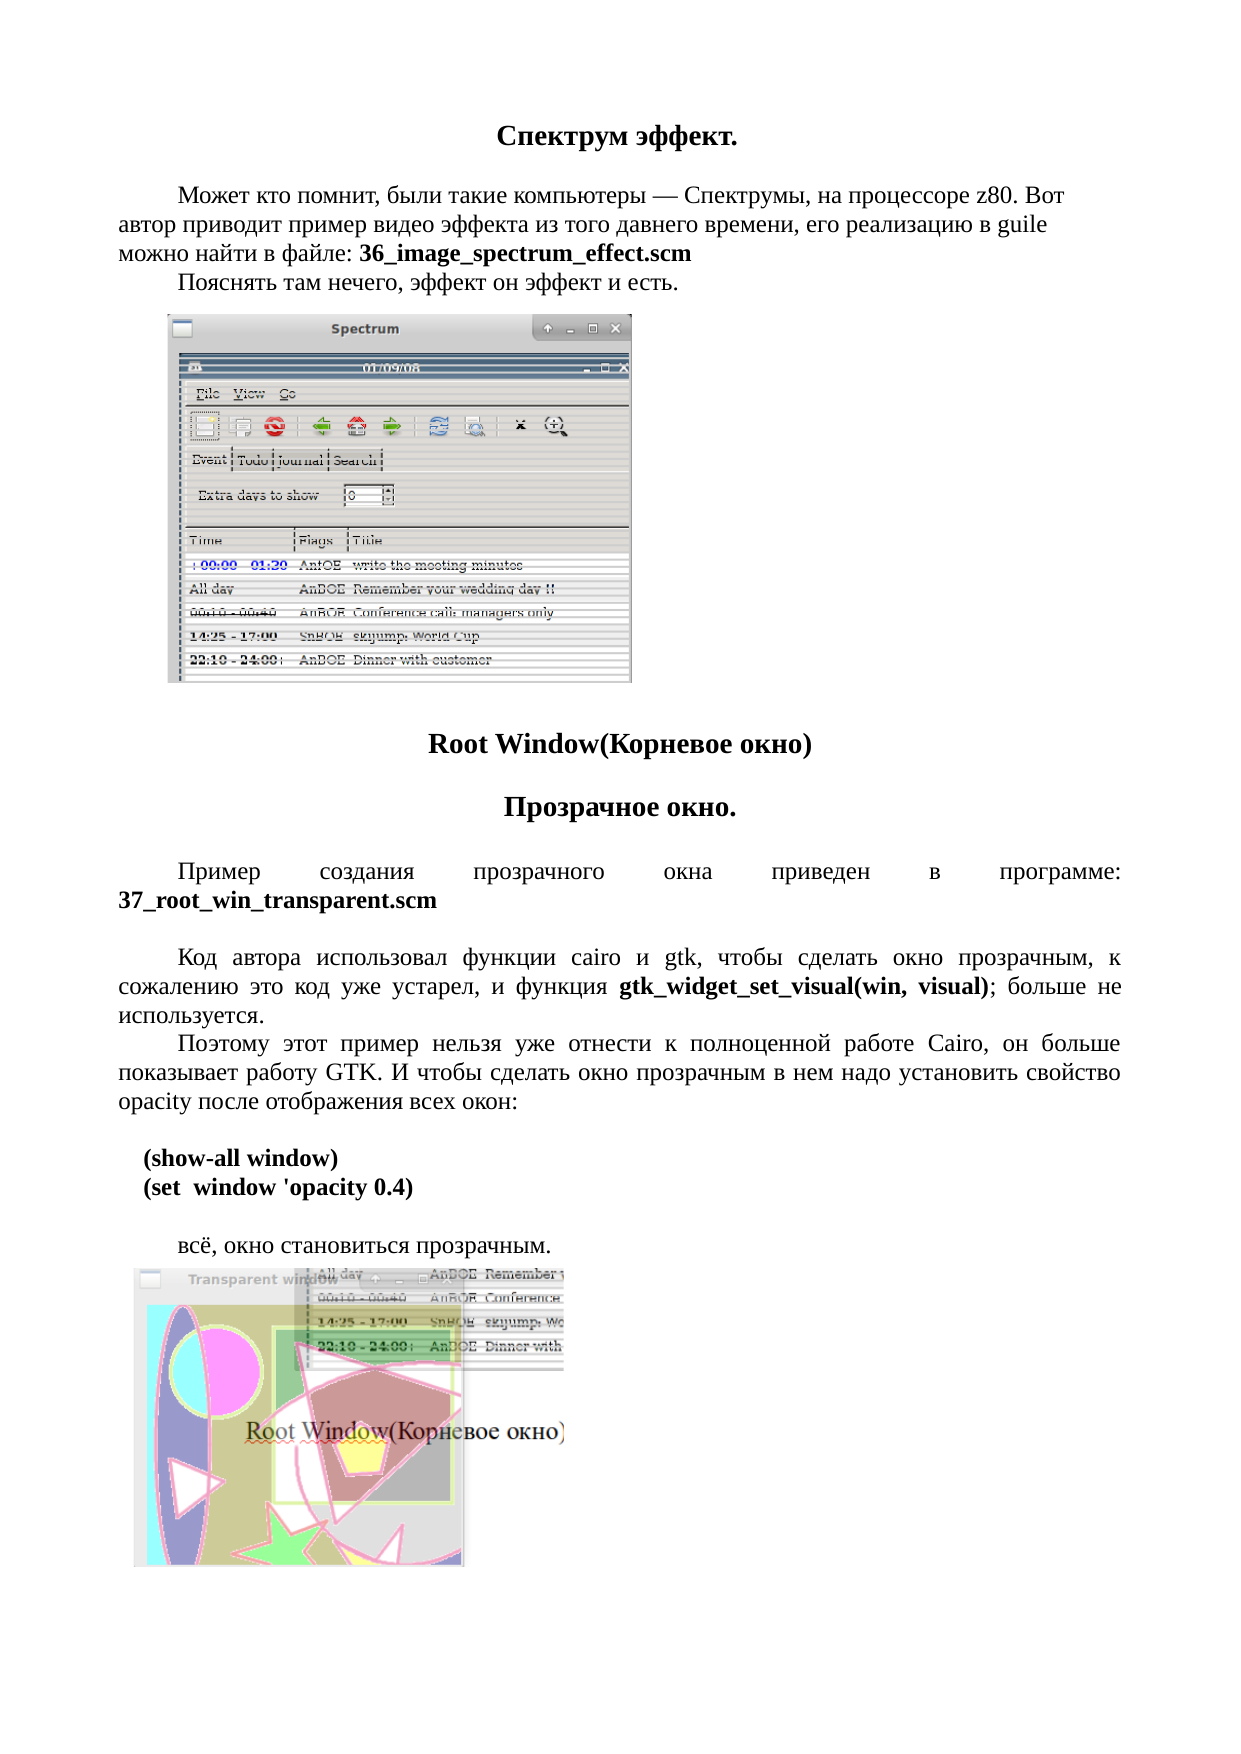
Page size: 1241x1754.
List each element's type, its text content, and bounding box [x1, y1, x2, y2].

text Спектрум эффект. [118, 118, 1122, 152]
picture [133, 1268, 564, 1567]
text Прозрачное окно. [118, 789, 1122, 822]
text Может кто помнит, были такие компьютеры — Спектрумы, на процессоре z80. Вот автор приводит пример видео эффекта из того давнего времени, его реализацию в guile можно найти в файле: 36_image_spectrum_effect.scm [118, 180, 1122, 267]
text всё, окно становиться прозрачным. [118, 1230, 1122, 1258]
text Root Window(Корневое окно) [118, 727, 1122, 760]
picture [167, 314, 632, 683]
text (set window 'opacity 0.4) [118, 1172, 1122, 1201]
text Поэтому этот пример нельзя уже отнести к полноценной работе Cairo, он больше показывает работу GTK. И чтобы сделать окно прозрачным в нем надо установить свойство opacity после отображения всех окон: [118, 1028, 1122, 1115]
text Пояснять там нечего, эффект он эффект и есть. [118, 267, 1122, 295]
text Код автора использовал функции cairo и gtk, чтобы сделать окно прозрачным, к сожалению это код уже устарел, и функция gtk_widget_set_visual(win, visual); больше не используется. [118, 942, 1122, 1028]
text (show-all window) [118, 1143, 1122, 1172]
text Пример создания прозрачного окна приведен в программе: 37_root_win_transparent.scm [118, 856, 1122, 913]
